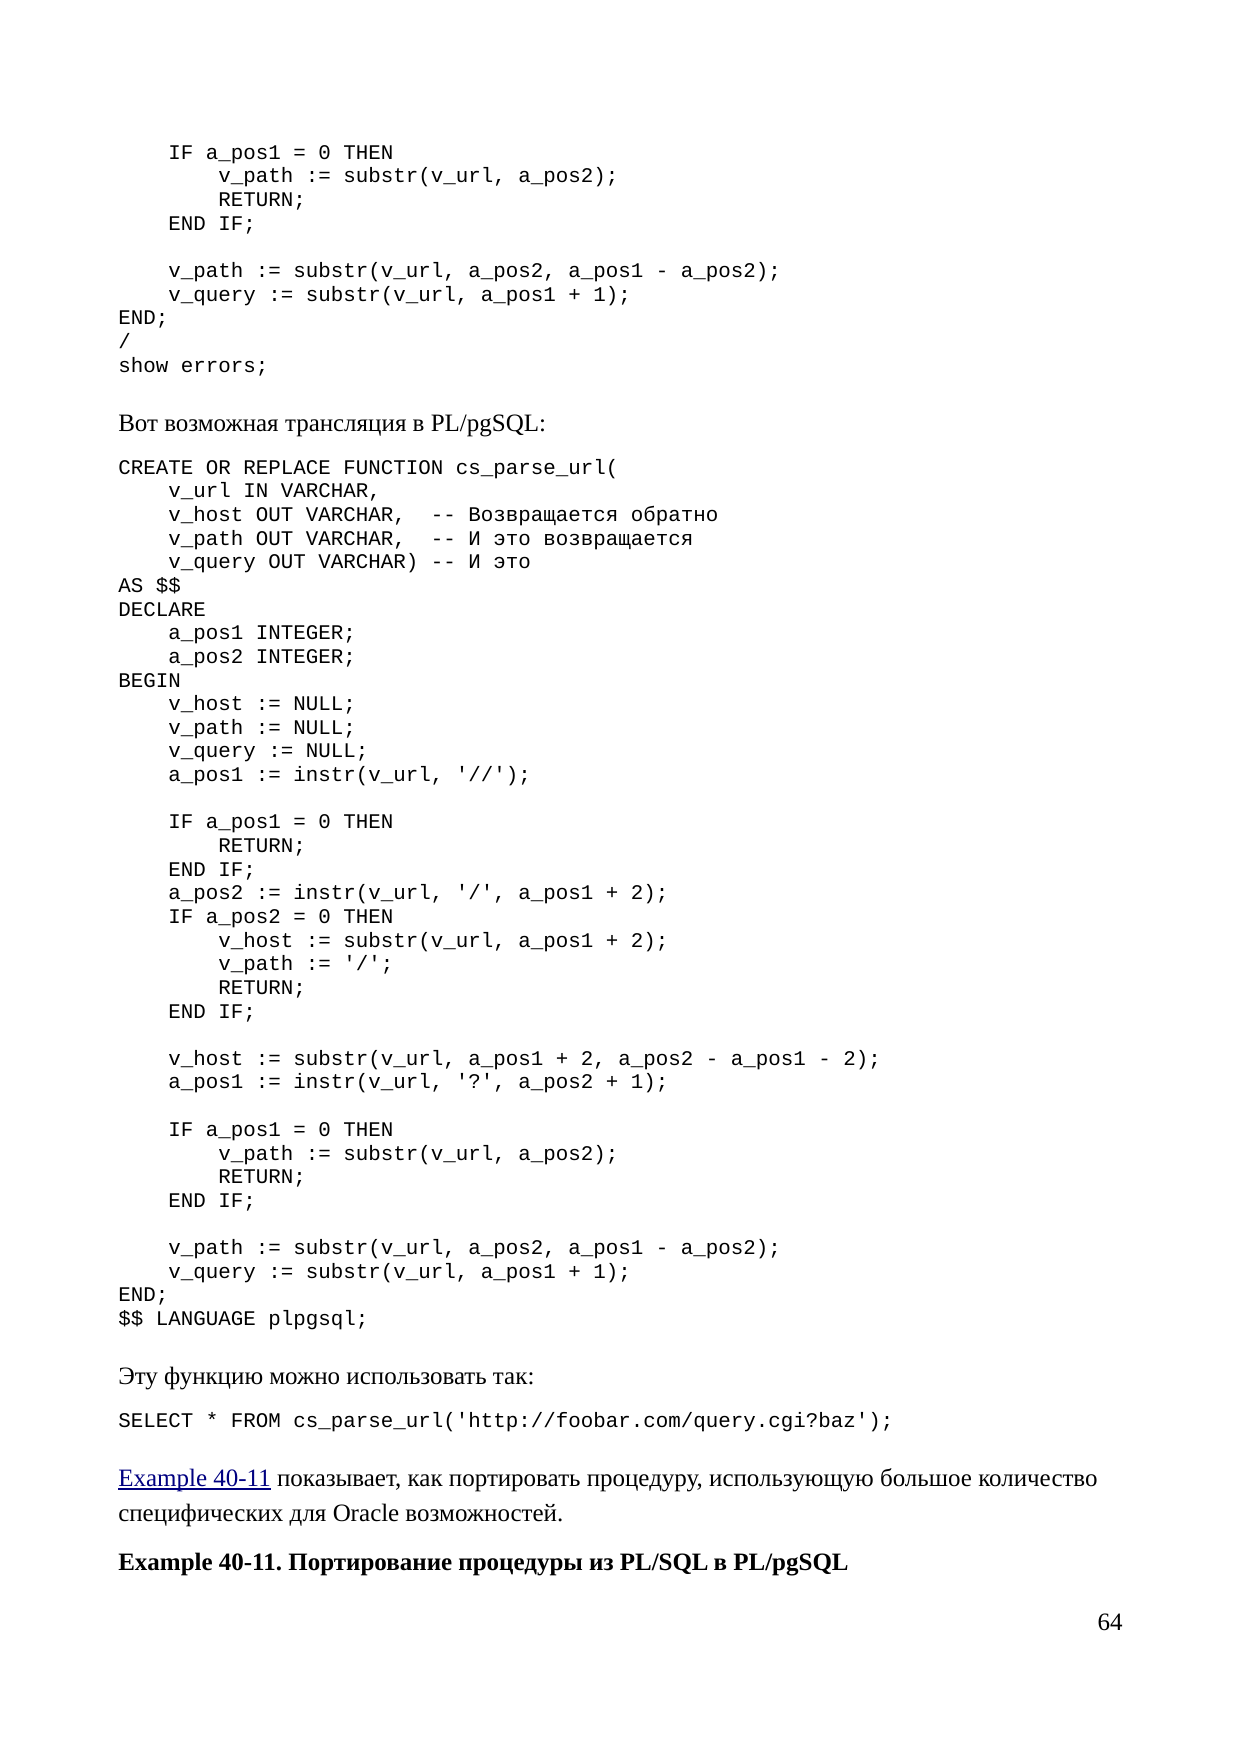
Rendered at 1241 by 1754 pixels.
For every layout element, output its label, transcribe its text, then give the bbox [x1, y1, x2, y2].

text IF a_pos1 = 0 THEN [118, 811, 1122, 835]
text RETURN; [118, 189, 1122, 213]
text v_query := substr(v_url, a_pos1 + 1); [118, 1261, 1122, 1284]
text v_host := substr(v_url, a_pos1 + 2, a_pos2 - a_pos1 - 2); [118, 1048, 1122, 1072]
text v_path := '/'; [118, 953, 1122, 977]
text a_pos2 := instr(v_url, '/', a_pos1 + 2); [118, 882, 1122, 906]
text v_path OUT VARCHAR, -- И это возвращается [118, 528, 1122, 551]
text v_host := NULL; [118, 693, 1122, 717]
text v_path := substr(v_url, a_pos2); [118, 165, 1122, 189]
text DECLARE [118, 599, 1122, 622]
text Example 40-11. Портирование процедуры из PL/SQL в PL/pgSQL [118, 1547, 1122, 1576]
text END IF; [118, 859, 1122, 882]
text v_query := NULL; [118, 741, 1122, 764]
text $$ LANGUAGE plpgsql; [118, 1308, 1122, 1332]
text END IF; [118, 1001, 1122, 1024]
text show errors; [118, 354, 1122, 378]
text v_query OUT VARCHAR) -- И это [118, 551, 1122, 575]
text END; [118, 307, 1122, 331]
text v_url IN VARCHAR, [118, 480, 1122, 504]
text v_query := substr(v_url, a_pos1 + 1); [118, 284, 1122, 307]
text a_pos1 INTEGER; [118, 622, 1122, 646]
text v_path := substr(v_url, a_pos2, a_pos1 - a_pos2); [118, 1237, 1122, 1261]
text RETURN; [118, 977, 1122, 1001]
text SELECT * FROM cs_parse_url('http://foobar.com/query.cgi?baz'); [118, 1410, 1122, 1434]
text a_pos2 INTEGER; [118, 646, 1122, 669]
text IF a_pos2 = 0 THEN [118, 906, 1122, 930]
text BEGIN [118, 669, 1122, 693]
text END IF; [118, 213, 1122, 236]
text Example 40-11 показывает, как портировать процедуру, использующую большое количество специфических для Oracle возможностей. [118, 1463, 1122, 1527]
text RETURN; [118, 835, 1122, 859]
text a_pos1 := instr(v_url, '?', a_pos2 + 1); [118, 1072, 1122, 1095]
text AS $$ [118, 575, 1122, 599]
text Эту функцию можно использовать так: [118, 1361, 1122, 1390]
text a_pos1 := instr(v_url, '//'); [118, 764, 1122, 788]
text IF a_pos1 = 0 THEN [118, 142, 1122, 165]
text END; [118, 1284, 1122, 1308]
text v_path := substr(v_url, a_pos2); [118, 1142, 1122, 1166]
text v_host OUT VARCHAR, -- Возвращается обратно [118, 504, 1122, 528]
text / [118, 331, 1122, 354]
text Вот возможная трансляция в PL/pgSQL: [118, 408, 1122, 436]
text END IF; [118, 1190, 1122, 1213]
text v_host := substr(v_url, a_pos1 + 2); [118, 930, 1122, 953]
text IF a_pos1 = 0 THEN [118, 1119, 1122, 1142]
text CREATE OR REPLACE FUNCTION cs_parse_url( [118, 457, 1122, 480]
text v_path := substr(v_url, a_pos2, a_pos1 - a_pos2); [118, 260, 1122, 284]
text RETURN; [118, 1166, 1122, 1190]
text v_path := NULL; [118, 717, 1122, 741]
